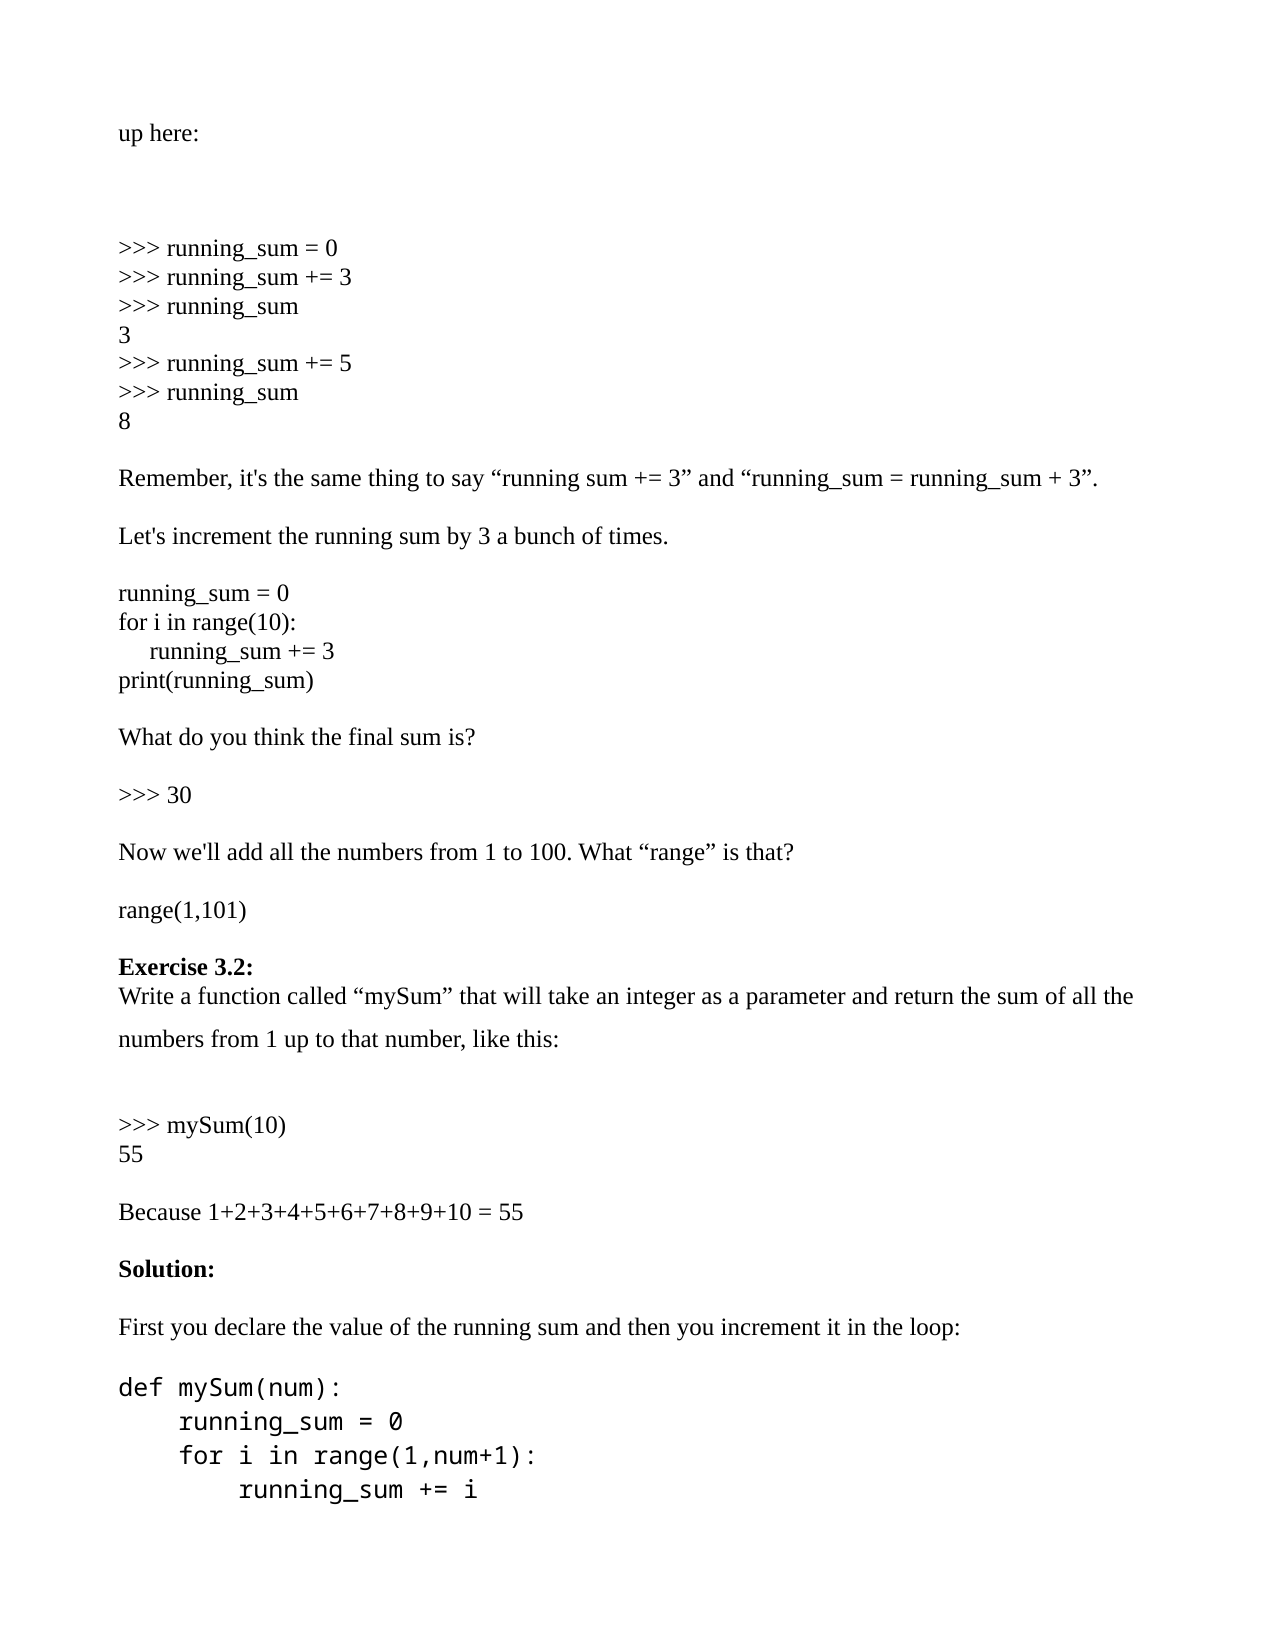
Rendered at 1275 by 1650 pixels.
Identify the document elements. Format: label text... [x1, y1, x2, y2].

text range(1,101) [118, 895, 1157, 923]
text Solution: [118, 1254, 1157, 1283]
text running_sum += 3 [118, 636, 1157, 665]
text Because 1+2+3+4+5+6+7+8+9+10 = 55 [118, 1197, 1157, 1226]
text running_sum = 0 [118, 578, 1157, 607]
text Exercise 3.2: [118, 952, 1157, 981]
text First you declare the value of the running sum and then you increment it in the loop: [118, 1312, 1157, 1341]
text def mySum(num): [118, 1369, 1157, 1404]
text >>> mySum(10) [118, 1111, 1157, 1139]
text 8 [118, 406, 1157, 435]
text up here: [118, 118, 1157, 147]
text >>> running_sum += 5 [118, 348, 1157, 377]
text running_sum = 0 [118, 1404, 1157, 1438]
text Now we'll add all the numbers from 1 to 100. What “range” is that? [118, 837, 1157, 866]
text for i in range(10): [118, 607, 1157, 636]
text running_sum += i [118, 1472, 1157, 1506]
text print(running_sum) [118, 665, 1157, 693]
text Remember, it's the same thing to say “running sum += 3” and “running_sum = running_sum + 3”. [118, 463, 1157, 492]
text >>> running_sum += 3 [118, 262, 1157, 291]
text Let's increment the running sum by 3 a bunch of times. [118, 521, 1157, 550]
text 3 [118, 320, 1157, 348]
text >>> running_sum [118, 291, 1157, 320]
text Write a function called “mySum” that will take an integer as a parameter and return the sum of all the numbers from 1 up to that number, like this: [118, 981, 1157, 1053]
text >>> 30 [118, 780, 1157, 808]
text >>> running_sum [118, 377, 1157, 406]
text >>> running_sum = 0 [118, 233, 1157, 262]
text for i in range(1,num+1): [118, 1438, 1157, 1472]
text 55 [118, 1139, 1157, 1168]
text What do you think the final sum is? [118, 722, 1157, 751]
